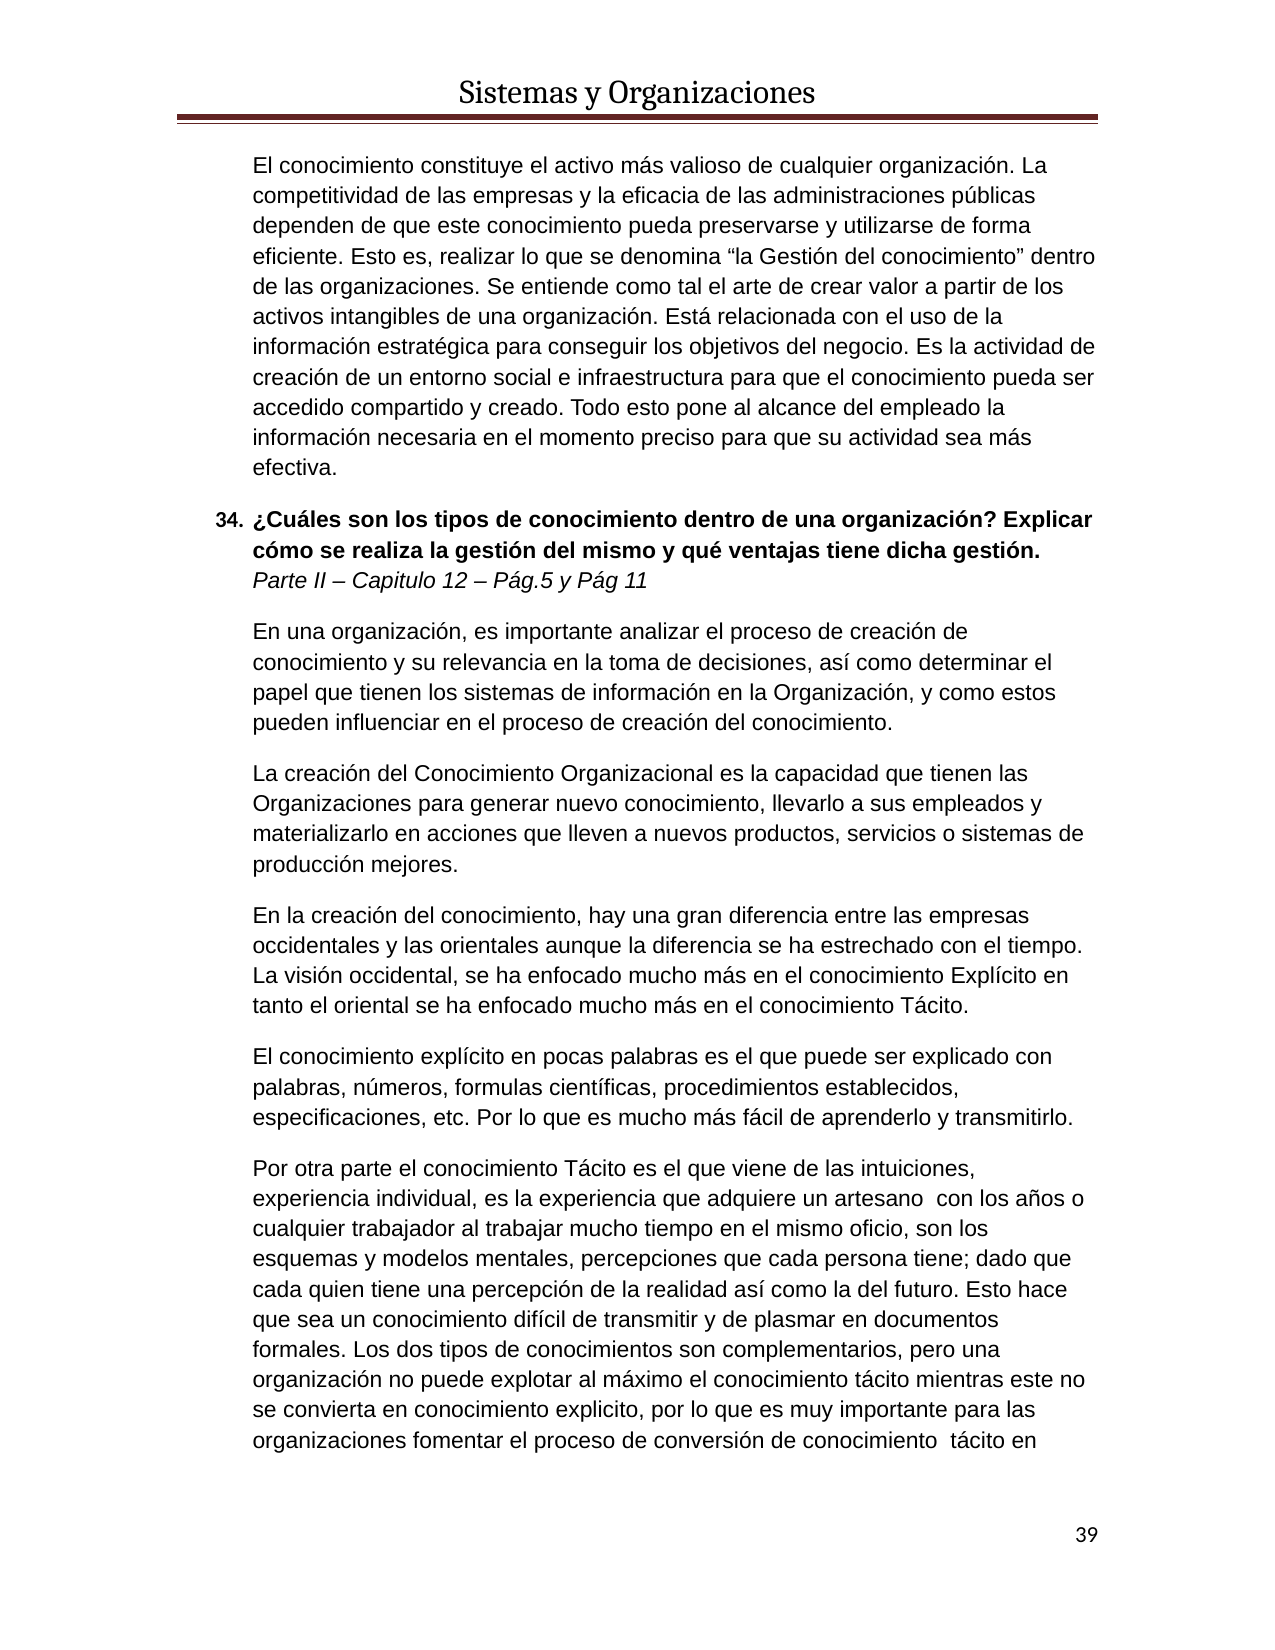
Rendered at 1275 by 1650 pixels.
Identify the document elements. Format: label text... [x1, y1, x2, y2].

list En una organización, es importante analizar el proceso de creación de conocimiento y su relevancia en la toma de decisiones, así como determinar el papel que tienen los sistemas de información en la Organización, y como estos pueden influenciar en el proceso de creación del conocimiento. [252, 618, 1098, 735]
list En la creación del conocimiento, hay una gran diferencia entre las empresas occidentales y las orientales aunque la diferencia se ha estrechado con el tiempo. La visión occidental, se ha enfocado mucho más en el conocimiento Explícito en tanto el oriental se ha enfocado mucho más en el conocimiento Tácito. [252, 902, 1098, 1019]
list Por otra parte el conocimiento Tácito es el que viene de las intuiciones, experiencia individual, es la experiencia que adquiere un artesano con los años o cualquier trabajador al trabajar mucho tiempo en el mismo oficio, son los esquemas y modelos mentales, percepciones que cada persona tiene; dado que cada quien tiene una percepción de la realidad así como la del futuro. Esto hace que sea un conocimiento difícil de transmitir y de plasmar en documentos formales. Los dos tipos de conocimientos son complementarios, pero una organización no puede explotar al máximo el conocimiento tácito mientras este no se convierta en conocimiento explicito, por lo que es muy importante para las organizaciones fomentar el proceso de conversión de conocimiento tácito en [252, 1155, 1098, 1453]
list El conocimiento explícito en pocas palabras es el que puede ser explicado con palabras, números, formulas científicas, procedimientos establecidos, especificaciones, etc. Por lo que es mucho más fácil de aprenderlo y transmitirlo. [252, 1043, 1098, 1130]
list ¿Cuáles son los tipos de conocimiento dentro de una organización? Explicar cómo se realiza la gestión del mismo y qué ventajas tiene dicha gestión. Parte II – Capitulo 12 – Pág.5 y Pág 11 [215, 505, 1098, 594]
list La creación del Conocimiento Organizacional es la capacidad que tienen las Organizaciones para generar nuevo conocimiento, llevarlo a sus empleados y materializarlo en acciones que lleven a nuevos productos, servicios o sistemas de producción mejores. [252, 760, 1098, 877]
list El conocimiento constituye el activo más valioso de cualquier organización. La competitividad de las empresas y la eficacia de las administraciones públicas dependen de que este conocimiento pueda preservarse y utilizarse de forma eficiente. Esto es, realizar lo que se denomina “la Gestión del conocimiento” dentro de las organizaciones. Se entiende como tal el arte de crear valor a partir de los activos intangibles de una organización. Está relacionada con el uso de la información estratégica para conseguir los objetivos del negocio. Es la actividad de creación de un entorno social e infraestructura para que el conocimiento pueda ser accedido compartido y creado. Todo esto pone al alcance del empleado la información necesaria en el momento preciso para que su actividad sea más efectiva. [252, 152, 1098, 481]
